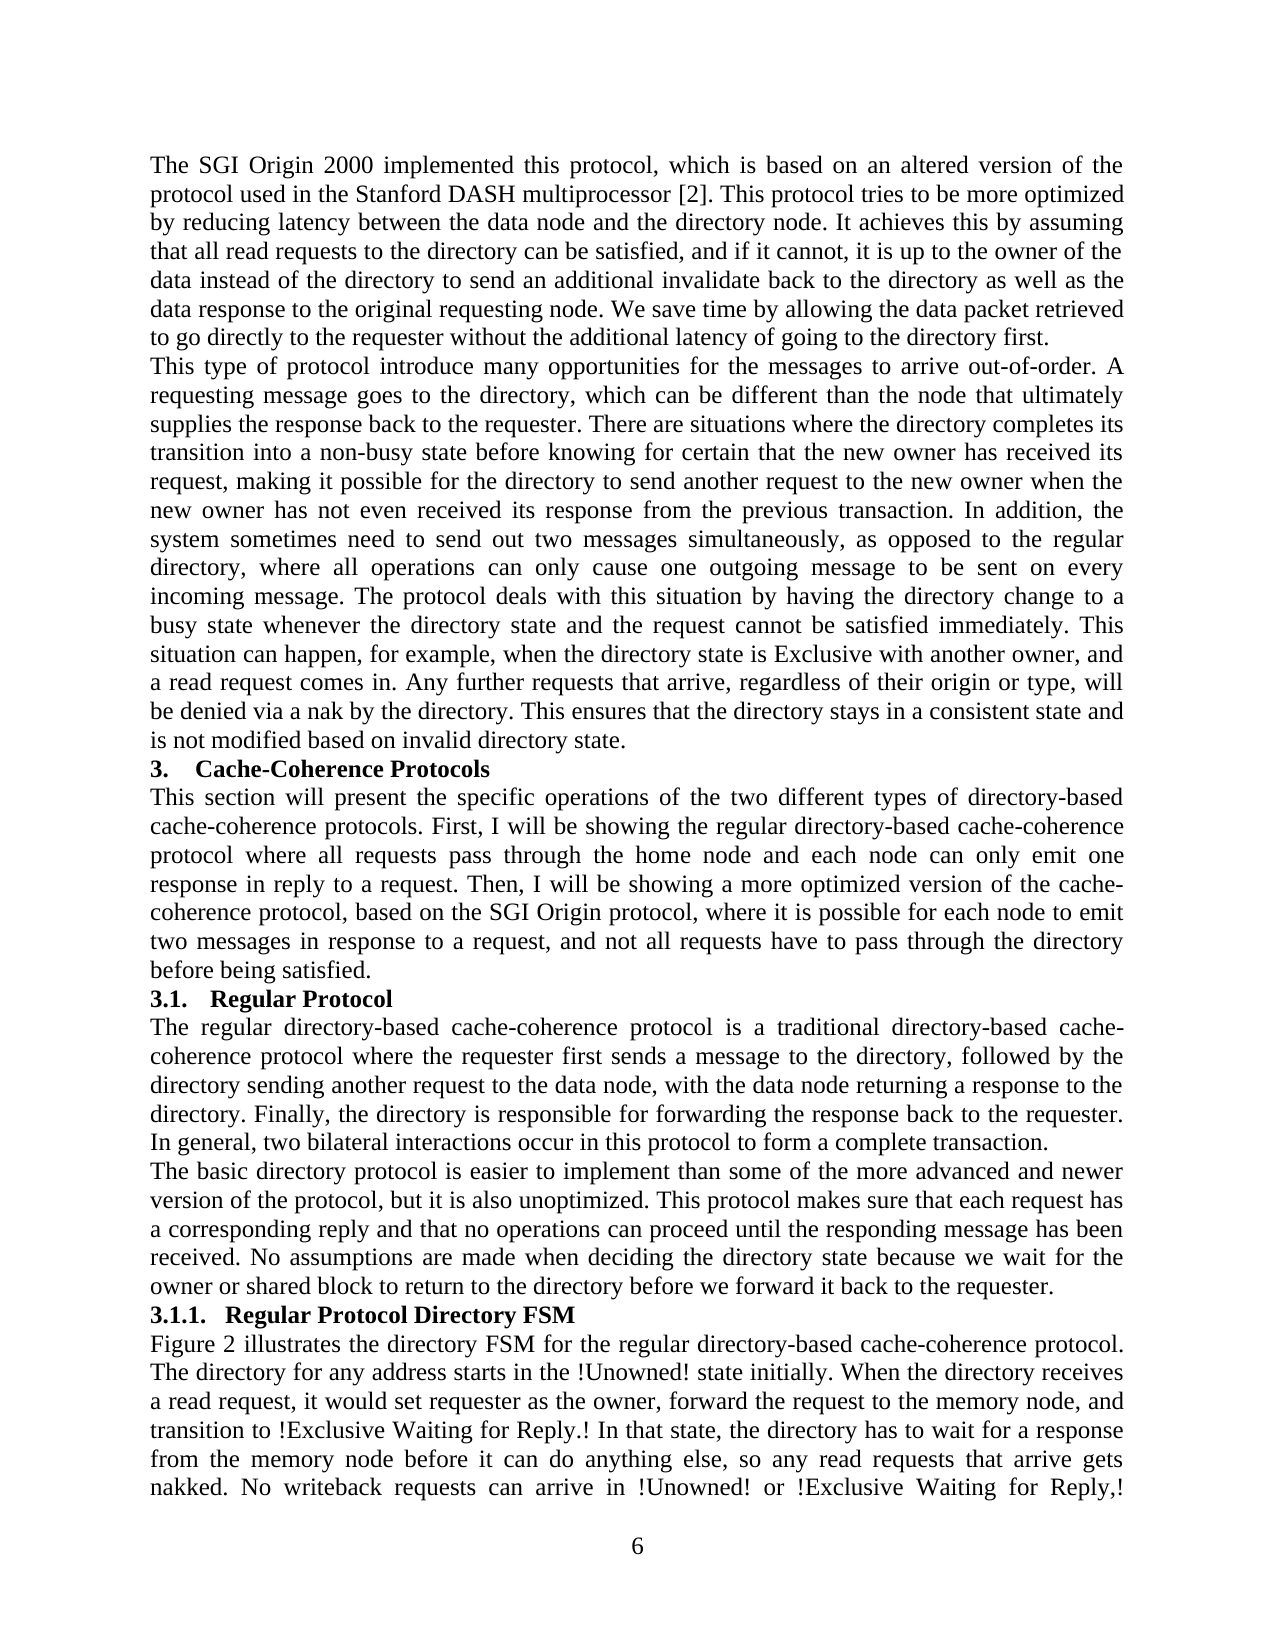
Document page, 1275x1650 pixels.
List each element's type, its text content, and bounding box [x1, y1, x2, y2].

text The regular directory-based cache-coherence protocol is a traditional directory-based cache-coherence protocol where the requester first sends a message to the directory, followed by the directory sending another request to the data node, with the data node returning a response to the directory. Finally, the directory is responsible for forwarding the response back to the requester. In general, two bilateral interactions occur in this protocol to form a complete transaction. [150, 1012, 1125, 1156]
subtitle Cache-Coherence Protocols [150, 754, 1125, 782]
text Figure 2 illustrates the directory FSM for the regular directory-based cache-coherence protocol. The directory for any address starts in the !Unowned! state initially. When the directory receives a read request, it would set requester as the owner, forward the request to the memory node, and transition to !Exclusive Waiting for Reply.! In that state, the directory has to wait for a response from the memory node before it can do anything else, so any read requests that arrive gets nakked. No writeback requests can arrive in !Unowned! or !Exclusive Waiting for Reply,! [150, 1329, 1125, 1501]
subtitle Regular Protocol [150, 984, 1125, 1012]
subtitle Regular Protocol Directory FSM [150, 1300, 1125, 1329]
text This section will present the specific operations of the two different types of directory-based cache-coherence protocols. First, I will be showing the regular directory-based cache-coherence protocol where all requests pass through the home node and each node can only emit one response in reply to a request. Then, I will be showing a more optimized version of the cache-coherence protocol, based on the SGI Origin protocol, where it is possible for each node to emit two messages in response to a request, and not all requests have to pass through the directory before being satisfied. [150, 782, 1125, 984]
text The basic directory protocol is easier to implement than some of the more advanced and newer version of the protocol, but it is also unoptimized. This protocol makes sure that each request has a corresponding reply and that no operations can proceed until the responding message has been received. No assumptions are made when deciding the directory state because we wait for the owner or shared block to return to the directory before we forward it back to the requester. [150, 1156, 1125, 1300]
text The SGI Origin 2000 implemented this protocol, which is based on an altered version of the protocol used in the Stanford DASH multiprocessor [2]. This protocol tries to be more optimized by reducing latency between the data node and the directory node. It achieves this by assuming that all read requests to the directory can be satisfied, and if it cannot, it is up to the owner of the data instead of the directory to send an additional invalidate back to the directory as well as the data response to the original requesting node. We save time by allowing the data packet retrieved to go directly to the requester without the additional latency of going to the directory first. [150, 150, 1125, 351]
text This type of protocol introduce many opportunities for the messages to arrive out-of-order. A requesting message goes to the directory, which can be different than the node that ultimately supplies the response back to the requester. There are situations where the directory completes its transition into a non-busy state before knowing for certain that the new owner has received its request, making it possible for the directory to send another request to the new owner when the new owner has not even received its response from the previous transaction. In addition, the system sometimes need to send out two messages simultaneously, as opposed to the regular directory, where all operations can only cause one outgoing message to be sent on every incoming message. The protocol deals with this situation by having the directory change to a busy state whenever the directory state and the request cannot be satisfied immediately. This situation can happen, for example, when the directory state is Exclusive with another owner, and a read request comes in. Any further requests that arrive, regardless of their origin or type, will be denied via a nak by the directory. This ensures that the directory stays in a consistent state and is not modified based on invalid directory state. [150, 351, 1125, 754]
